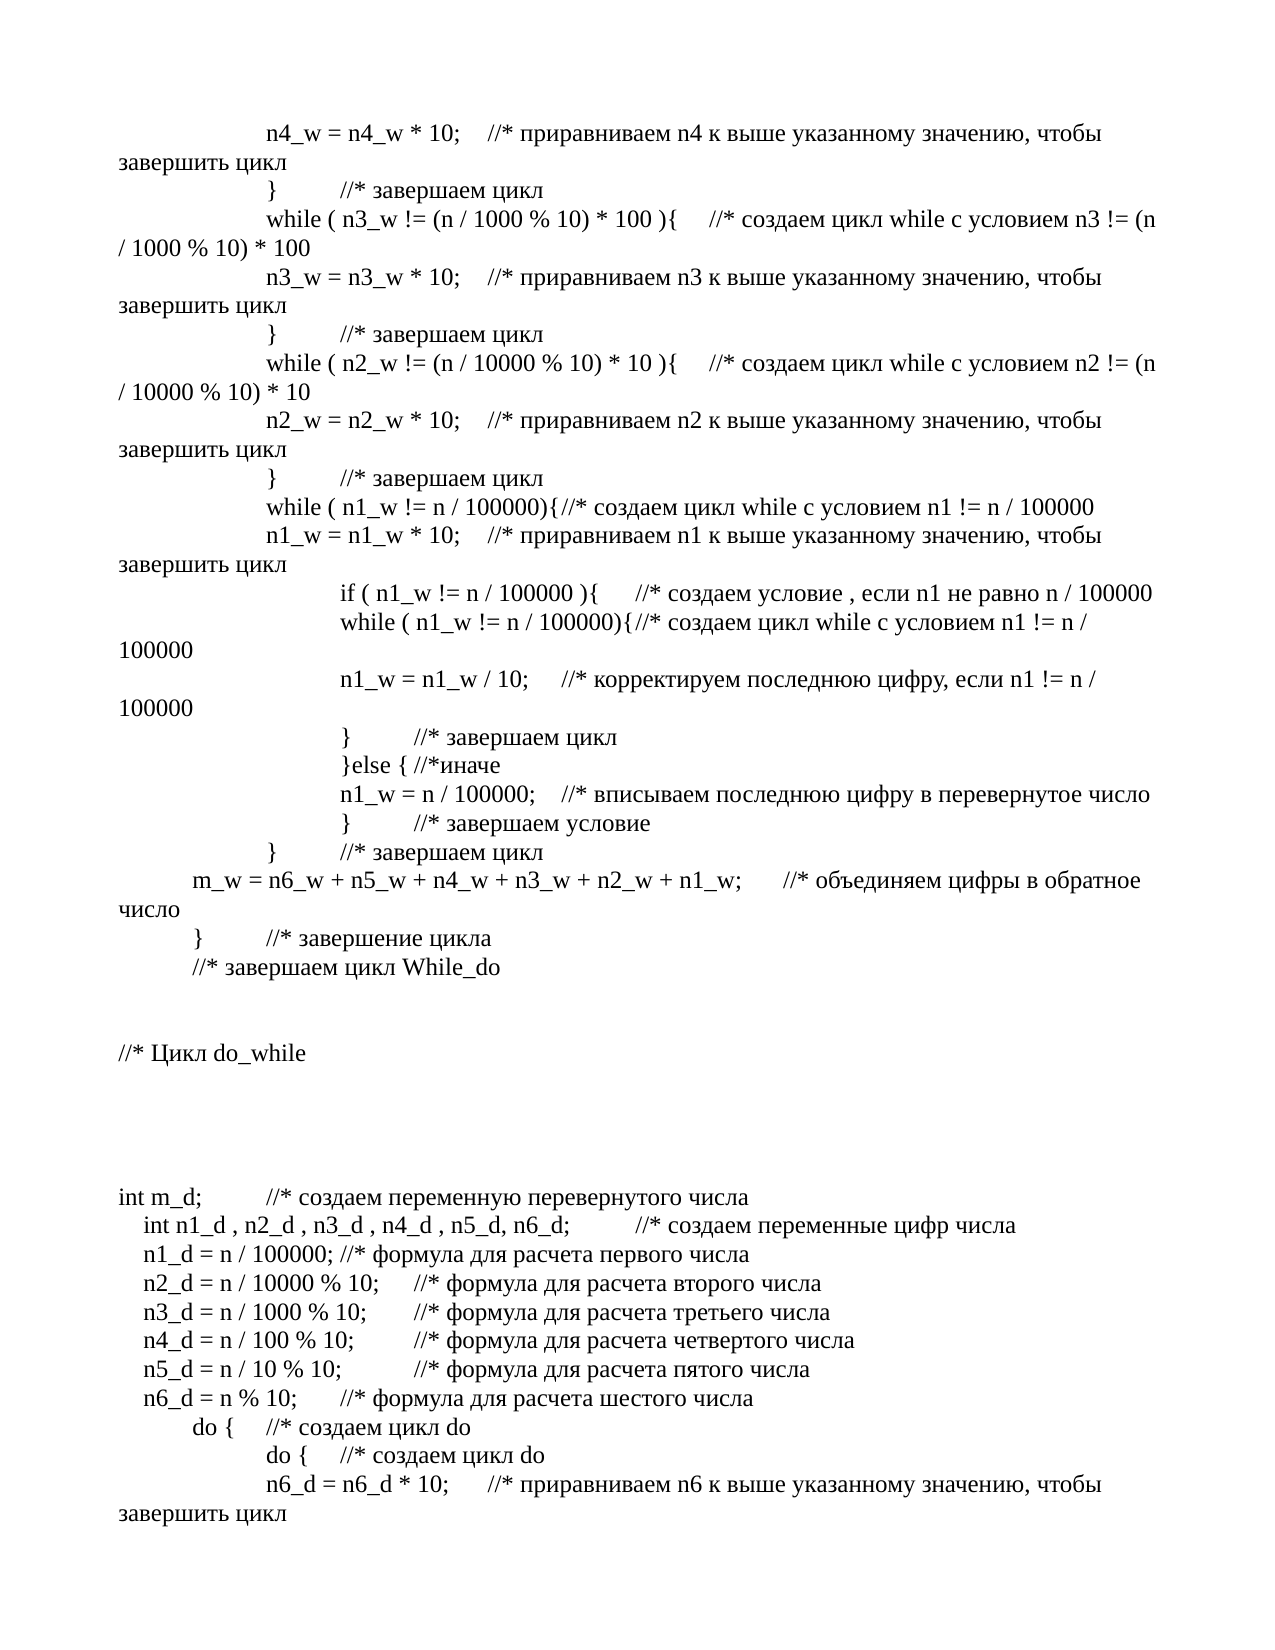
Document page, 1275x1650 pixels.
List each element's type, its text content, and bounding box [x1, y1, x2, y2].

text int n1_d , n2_d , n3_d , n4_d , n5_d, n6_d; //* создаем переменные цифр числа [118, 1211, 1157, 1239]
text }else { //*иначе [118, 751, 1157, 779]
text n6_d = n6_d * 10; //* приравниваем n6 к выше указанному значению, чтобы завершить цикл [118, 1469, 1157, 1527]
text } //* завершаем цикл [118, 176, 1157, 204]
text n2_w = n2_w * 10; //* приравниваем n2 к выше указанному значению, чтобы завершить цикл [118, 406, 1157, 463]
text while ( n3_w != (n / 1000 % 10) * 100 ){ //* создаем цикл while с условием n3 != (n / 1000 % 10) * 100 [118, 204, 1157, 262]
text n5_d = n / 10 % 10; //* формула для расчета пятого числа [118, 1354, 1157, 1383]
text while ( n1_w != n / 100000){ //* создаем цикл while с условием n1 != n / 100000 [118, 492, 1157, 521]
text n4_w = n4_w * 10; //* приравниваем n4 к выше указанному значению, чтобы завершить цикл [118, 118, 1157, 176]
text while ( n2_w != (n / 10000 % 10) * 10 ){ //* создаем цикл while с условием n2 != (n / 10000 % 10) * 10 [118, 348, 1157, 406]
text n4_d = n / 100 % 10; //* формула для расчета четвертого числа [118, 1326, 1157, 1354]
text do { //* создаем цикл do [118, 1412, 1157, 1441]
text n2_d = n / 10000 % 10; //* формула для расчета второго числа [118, 1268, 1157, 1297]
text n1_w = n1_w * 10; //* приравниваем n1 к выше указанному значению, чтобы завершить цикл [118, 521, 1157, 578]
text } //* завершаем цикл [118, 837, 1157, 866]
text m_w = n6_w + n5_w + n4_w + n3_w + n2_w + n1_w; //* объединяем цифры в обратное число [118, 866, 1157, 923]
text n1_d = n / 100000; //* формула для расчета первого числа [118, 1239, 1157, 1268]
text } //* завершаем условие [118, 808, 1157, 837]
text while ( n1_w != n / 100000){ //* создаем цикл while с условием n1 != n / 100000 [118, 607, 1157, 664]
text n1_w = n / 100000; //* вписываем последнюю цифру в перевернутое число [118, 779, 1157, 808]
text if ( n1_w != n / 100000 ){ //* создаем условие , если n1 не равно n / 100000 [118, 578, 1157, 607]
text do { //* создаем цикл do [118, 1441, 1157, 1469]
text } //* завершаем цикл [118, 319, 1157, 348]
text } //* завершение цикла [118, 923, 1157, 952]
text //* Цикл do_while [118, 1038, 1157, 1067]
text n3_d = n / 1000 % 10; //* формула для расчета третьего числа [118, 1297, 1157, 1326]
text n6_d = n % 10; //* формула для расчета шестого числа [118, 1383, 1157, 1412]
text int m_d; //* создаем переменную перевернутого числа [118, 1182, 1157, 1211]
text //* завершаем цикл While_do [118, 952, 1157, 981]
text } //* завершаем цикл [118, 722, 1157, 751]
text n1_w = n1_w / 10; //* корректируем последнюю цифру, если n1 != n / 100000 [118, 664, 1157, 722]
text n3_w = n3_w * 10; //* приравниваем n3 к выше указанному значению, чтобы завершить цикл [118, 262, 1157, 319]
text } //* завершаем цикл [118, 463, 1157, 492]
